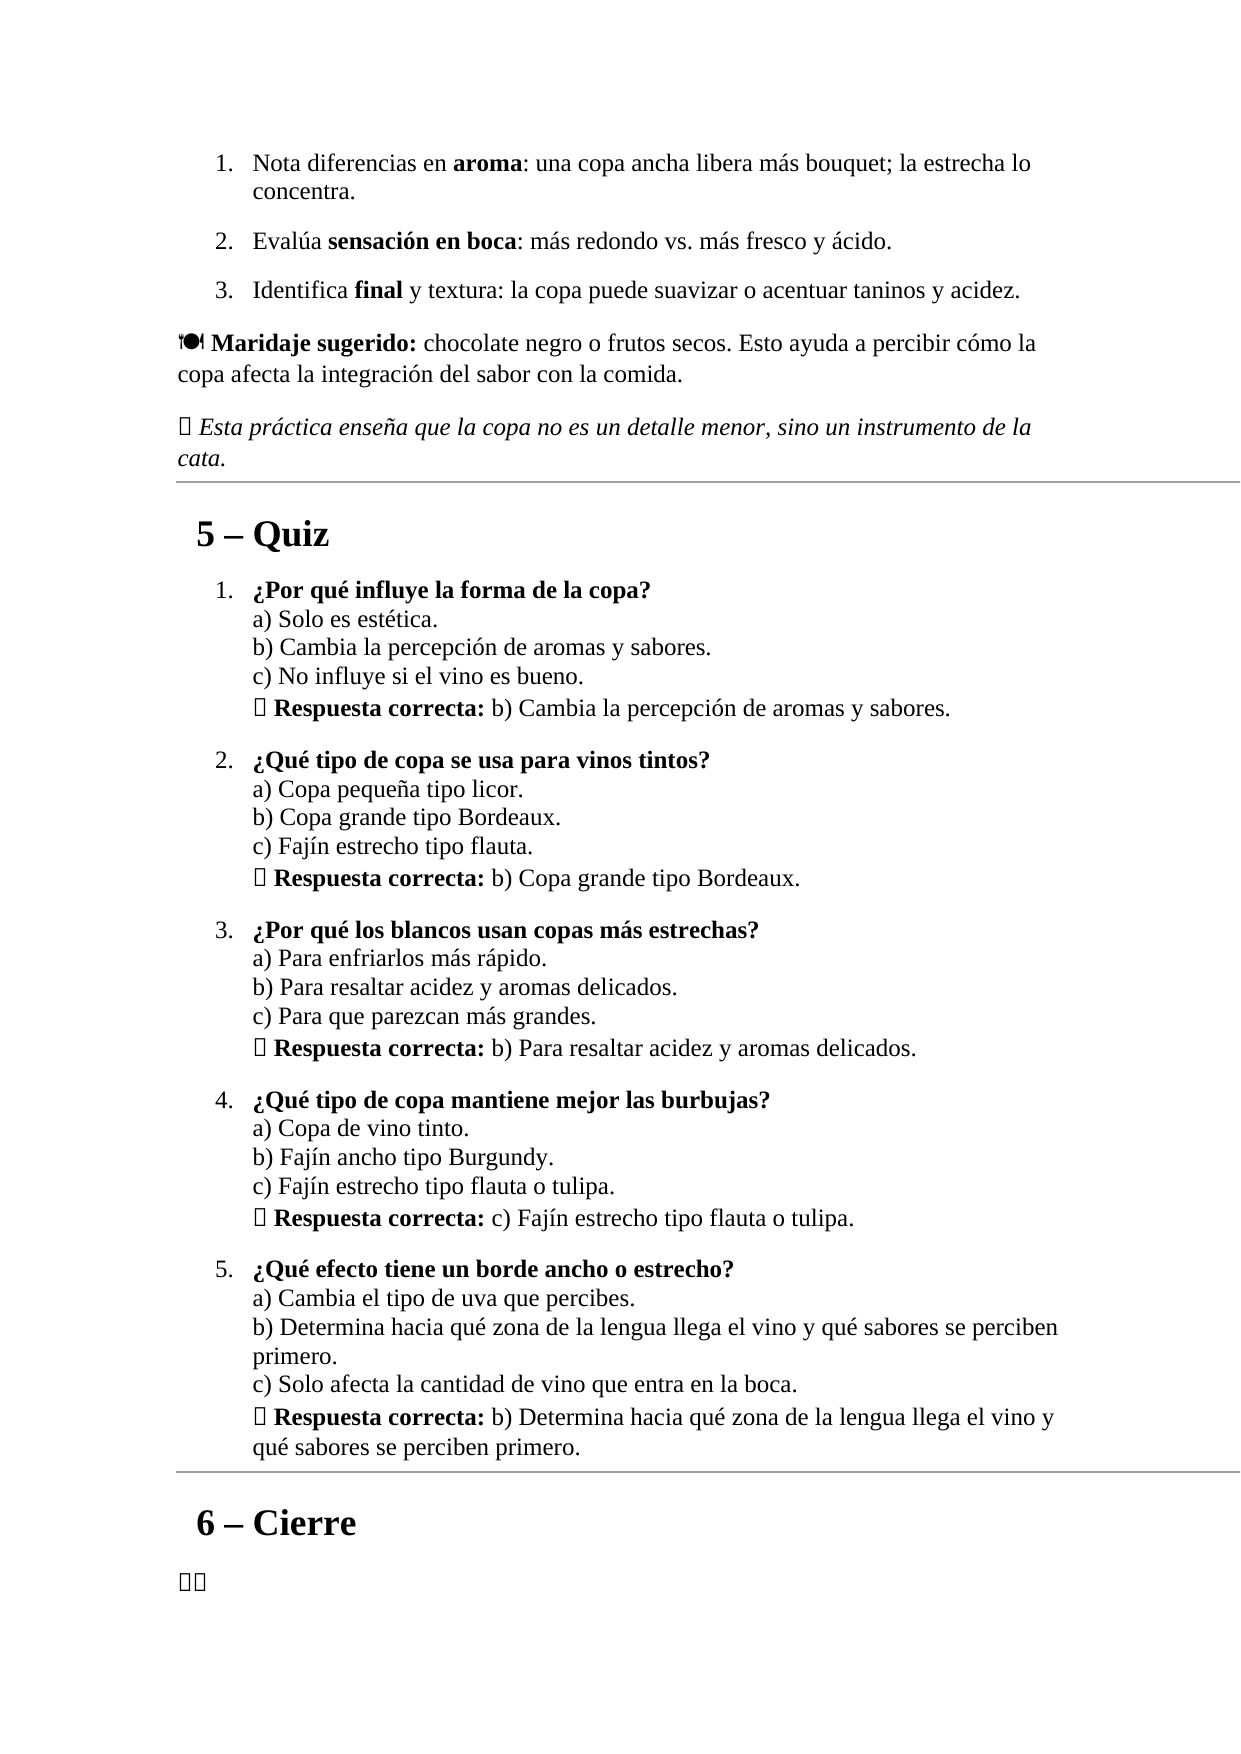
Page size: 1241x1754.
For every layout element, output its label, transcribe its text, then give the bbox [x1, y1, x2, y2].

subtitle 5 – Quiz [177, 511, 1063, 554]
subtitle 6 – Cierre [177, 1501, 1063, 1544]
list Evalúa sensación en boca: más redondo vs. más fresco y ácido. [215, 226, 1063, 255]
list ¿Por qué influye la forma de la copa? a) Solo es estética. b) Cambia la percepción de aromas y sabores. c) No influye si el vino es bueno. ✅ Respuesta correcta: b) Cambia la percepción de aromas y sabores. [215, 575, 1063, 724]
text 🎯 Esta práctica enseña que la copa no es un detalle menor, sino un instrumento de la cata. [177, 409, 1063, 472]
list Nota diferencias en aroma: una copa ancha libera más bouquet; la estrecha lo concentra. [215, 148, 1063, 205]
list ¿Qué tipo de copa se usa para vinos tintos? a) Copa pequeña tipo licor. b) Copa grande tipo Bordeaux. c) Fajín estrecho tipo flauta. ✅ Respuesta correcta: b) Copa grande tipo Bordeaux. [215, 745, 1063, 894]
list ¿Qué tipo de copa mantiene mejor las burbujas? a) Copa de vino tinto. b) Fajín ancho tipo Burgundy. c) Fajín estrecho tipo flauta o tulipa. ✅ Respuesta correcta: c) Fajín estrecho tipo flauta o tulipa. [215, 1085, 1063, 1234]
text 🍽 Maridaje sugerido: chocolate negro o frutos secos. Esto ayuda a percibir cómo la copa afecta la integración del sabor con la comida. [177, 325, 1063, 388]
list Identifica final y textura: la copa puede suavizar o acentuar taninos y acidez. [215, 276, 1063, 304]
list ¿Por qué los blancos usan copas más estrechas? a) Para enfriarlos más rápido. b) Para resaltar acidez y aromas delicados. c) Para que parezcan más grandes. ✅ Respuesta correcta: b) Para resaltar acidez y aromas delicados. [215, 915, 1063, 1064]
text 💬💬 [177, 1564, 1063, 1599]
list ¿Qué efecto tiene un borde ancho o estrecho? a) Cambia el tipo de uva que percibes. b) Determina hacia qué zona de la lengua llega el vino y qué sabores se perciben primero. c) Solo afecta la cantidad de vino que entra en la boca. ✅ Respuesta correcta: b) Determina hacia qué zona de la lengua llega el vino y qué sabores se perciben primero. [215, 1254, 1063, 1461]
